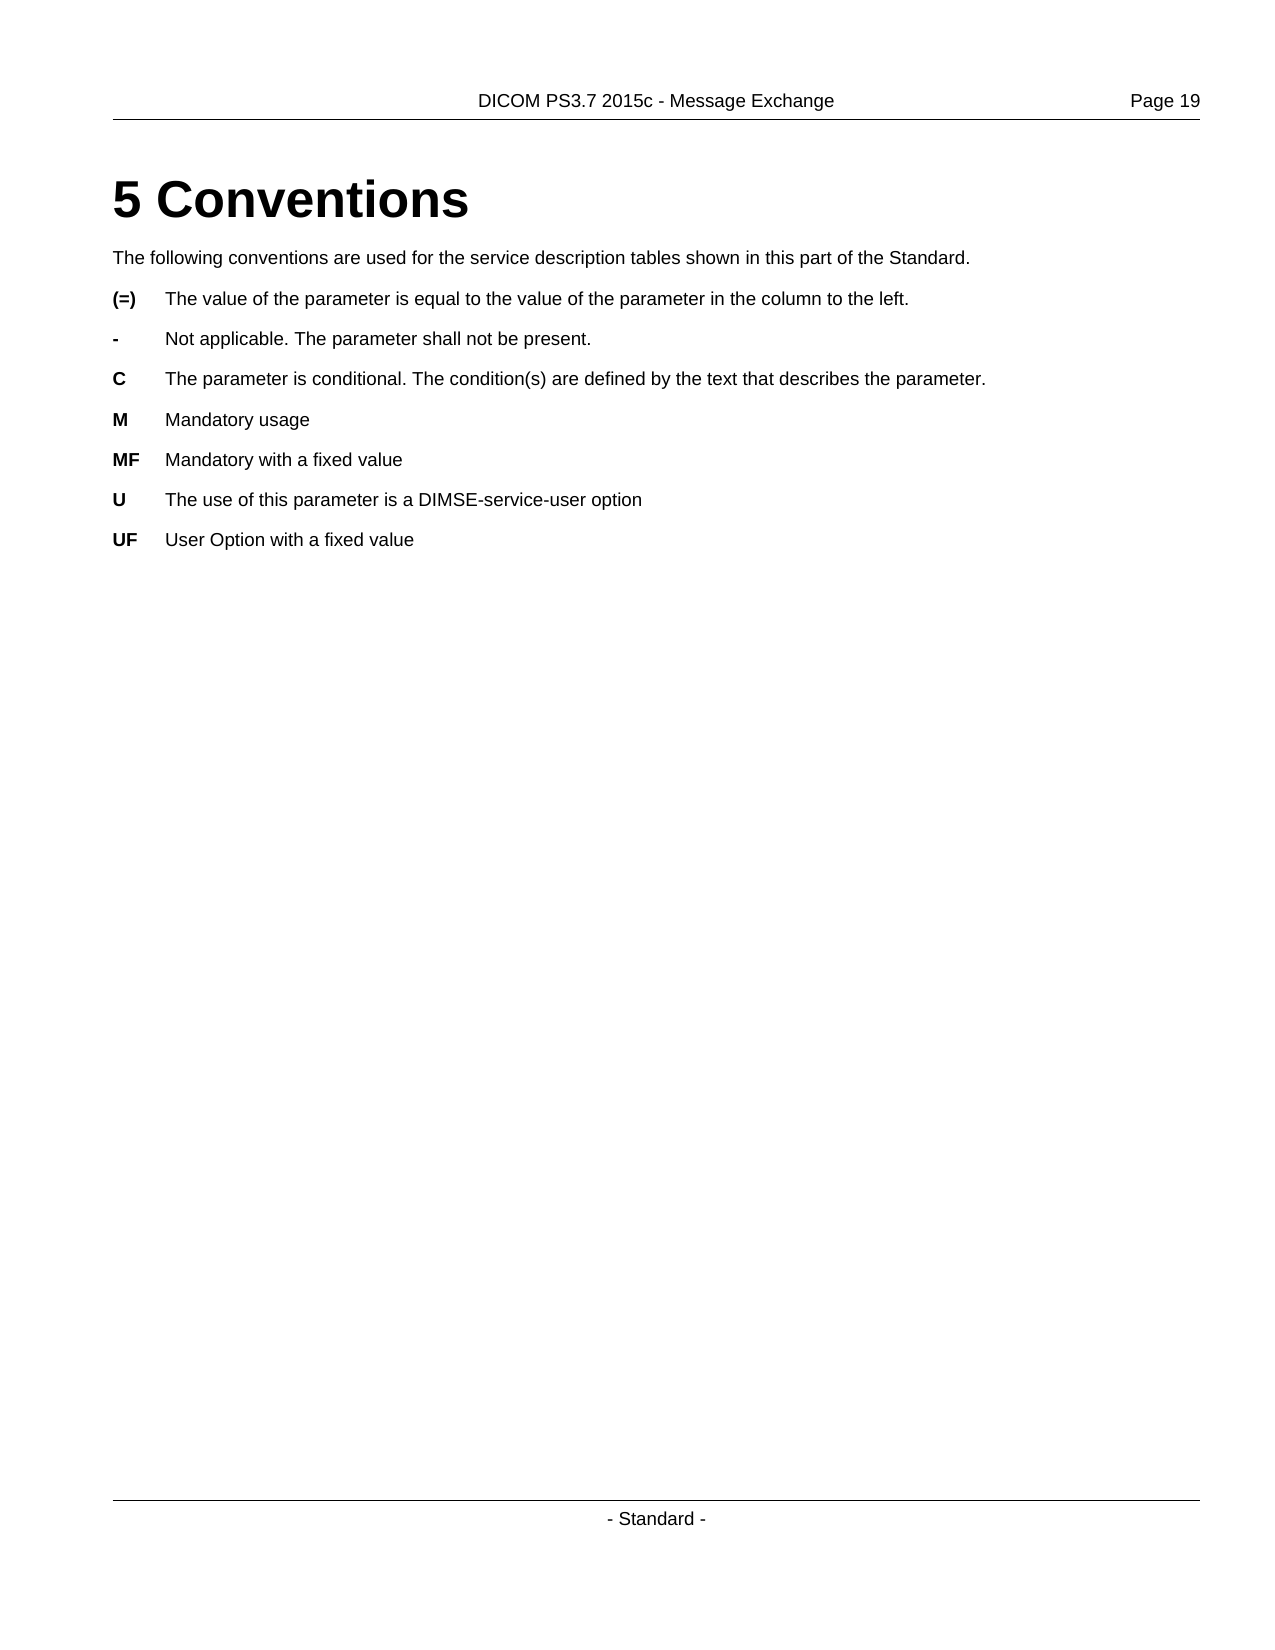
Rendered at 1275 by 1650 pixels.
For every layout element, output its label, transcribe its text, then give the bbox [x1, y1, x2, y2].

text UF User Option with a fixed value [112, 529, 1200, 551]
text 5 Conventions [112, 169, 1200, 228]
text - Not applicable. The parameter shall not be present. [112, 328, 1200, 349]
text M Mandatory usage [112, 408, 1200, 430]
text MF Mandatory with a fixed value [112, 449, 1200, 470]
text The following conventions are used for the service description tables shown in this part of the Standard. [112, 247, 1200, 269]
text (=) The value of the parameter is equal to the value of the parameter in the column to the left. [112, 287, 1200, 309]
text U The use of this parameter is a DIMSE-service-user option [112, 489, 1200, 511]
text C The parameter is conditional. The condition(s) are defined by the text that describes the parameter. [112, 368, 1200, 389]
